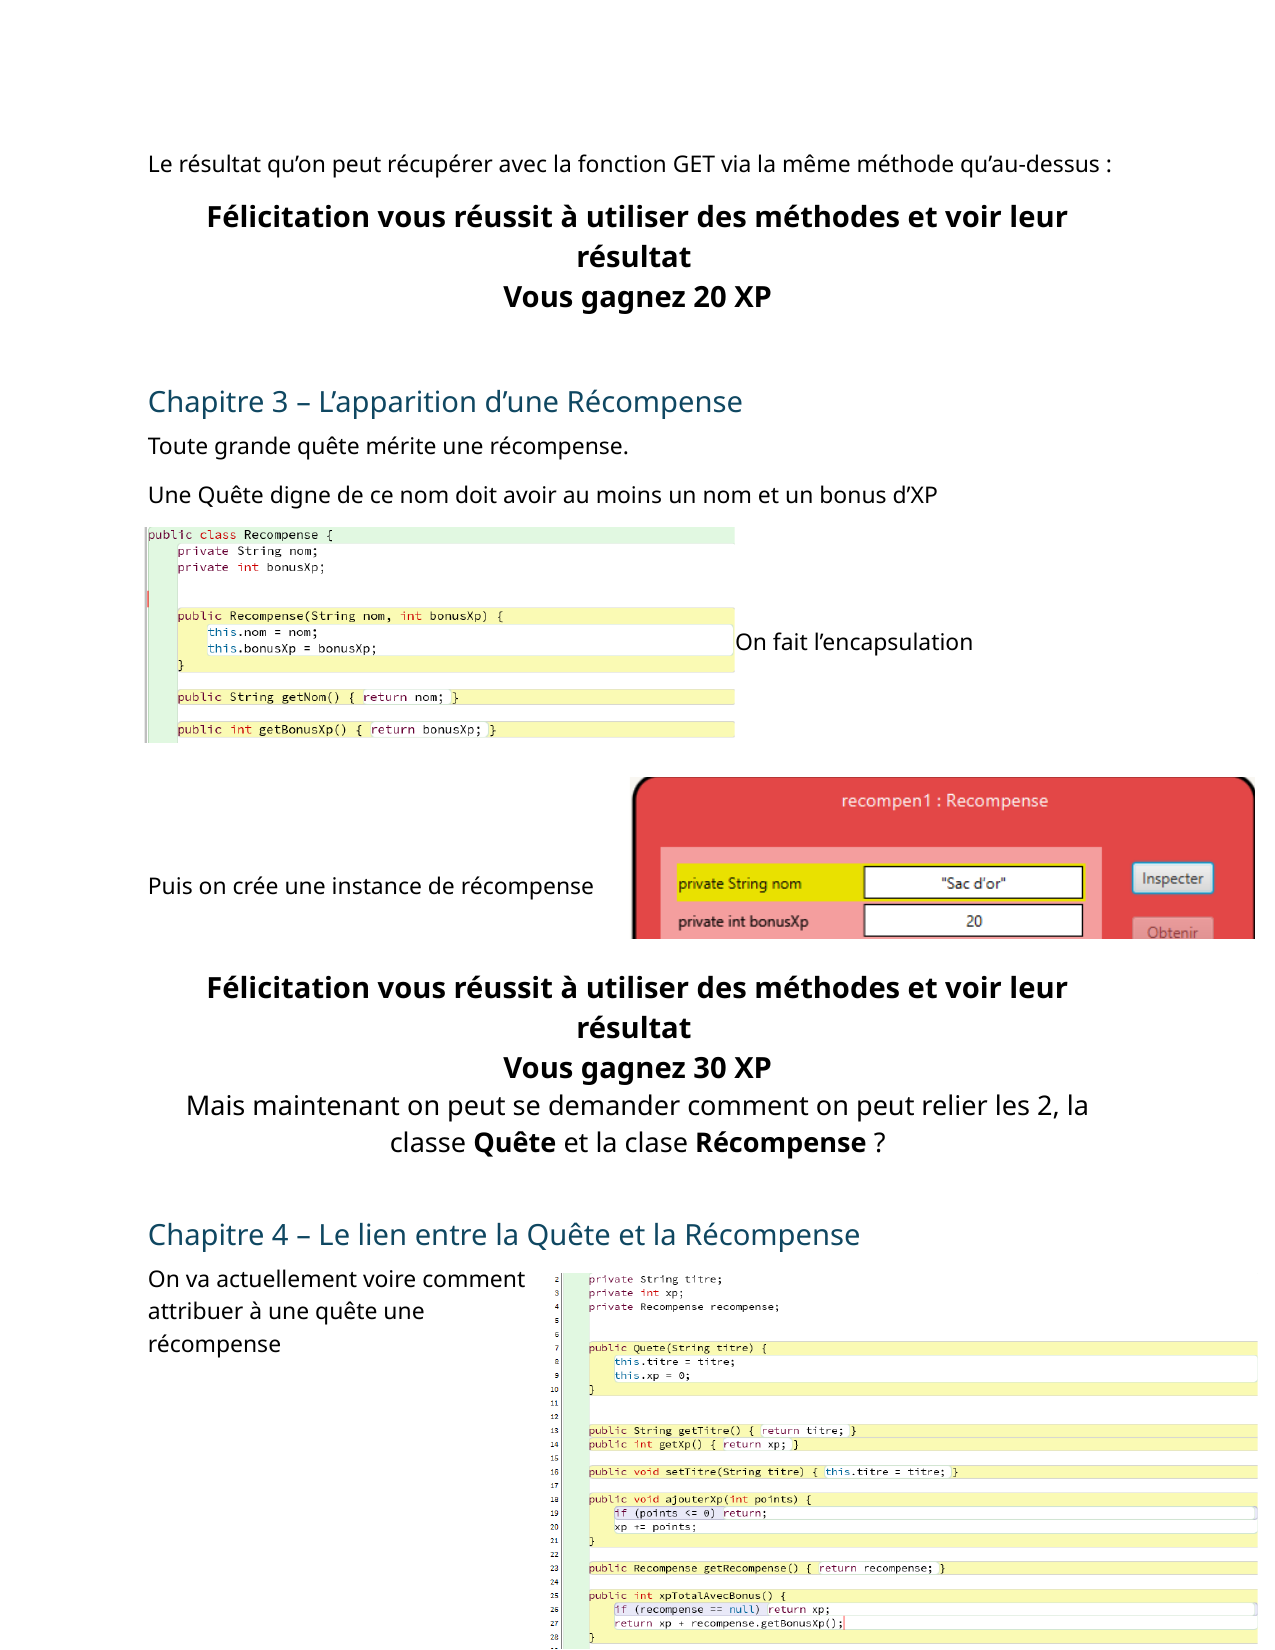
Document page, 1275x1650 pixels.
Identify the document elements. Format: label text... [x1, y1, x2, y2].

text Une Quête digne de ce nom doit avoir au moins un nom et un bonus d’XP [148, 479, 1127, 510]
text Toute grande quête mérite une récompense. [148, 430, 1127, 461]
text Vous gagnez 30 XP [148, 1047, 1127, 1087]
text On va actuellement voire comment attribuer à une quête une récompense [148, 1263, 1127, 1359]
subtitle Chapitre 4 – Le lien entre la Quête et la Récompense [148, 1214, 1127, 1254]
text Félicitation vous réussit à utiliser des méthodes et voir leur résultat [148, 968, 1127, 1047]
subtitle Chapitre 3 – L’apparition d’une Récompense [148, 381, 1127, 421]
text Puis on crée une instance de récompense [148, 870, 629, 901]
text Mais maintenant on peut se demander comment on peut relier les 2, la classe Quête et la clase Récompense ? [148, 1087, 1127, 1160]
text On fait l’encapsulation [735, 626, 1127, 657]
text Félicitation vous réussit à utiliser des méthodes et voir leur résultat [148, 196, 1127, 276]
text Le résultat qu’on peut récupérer avec la fonction GET via la même méthode qu’au-dessus : [148, 148, 1127, 179]
text Vous gagnez 20 XP [148, 276, 1127, 316]
